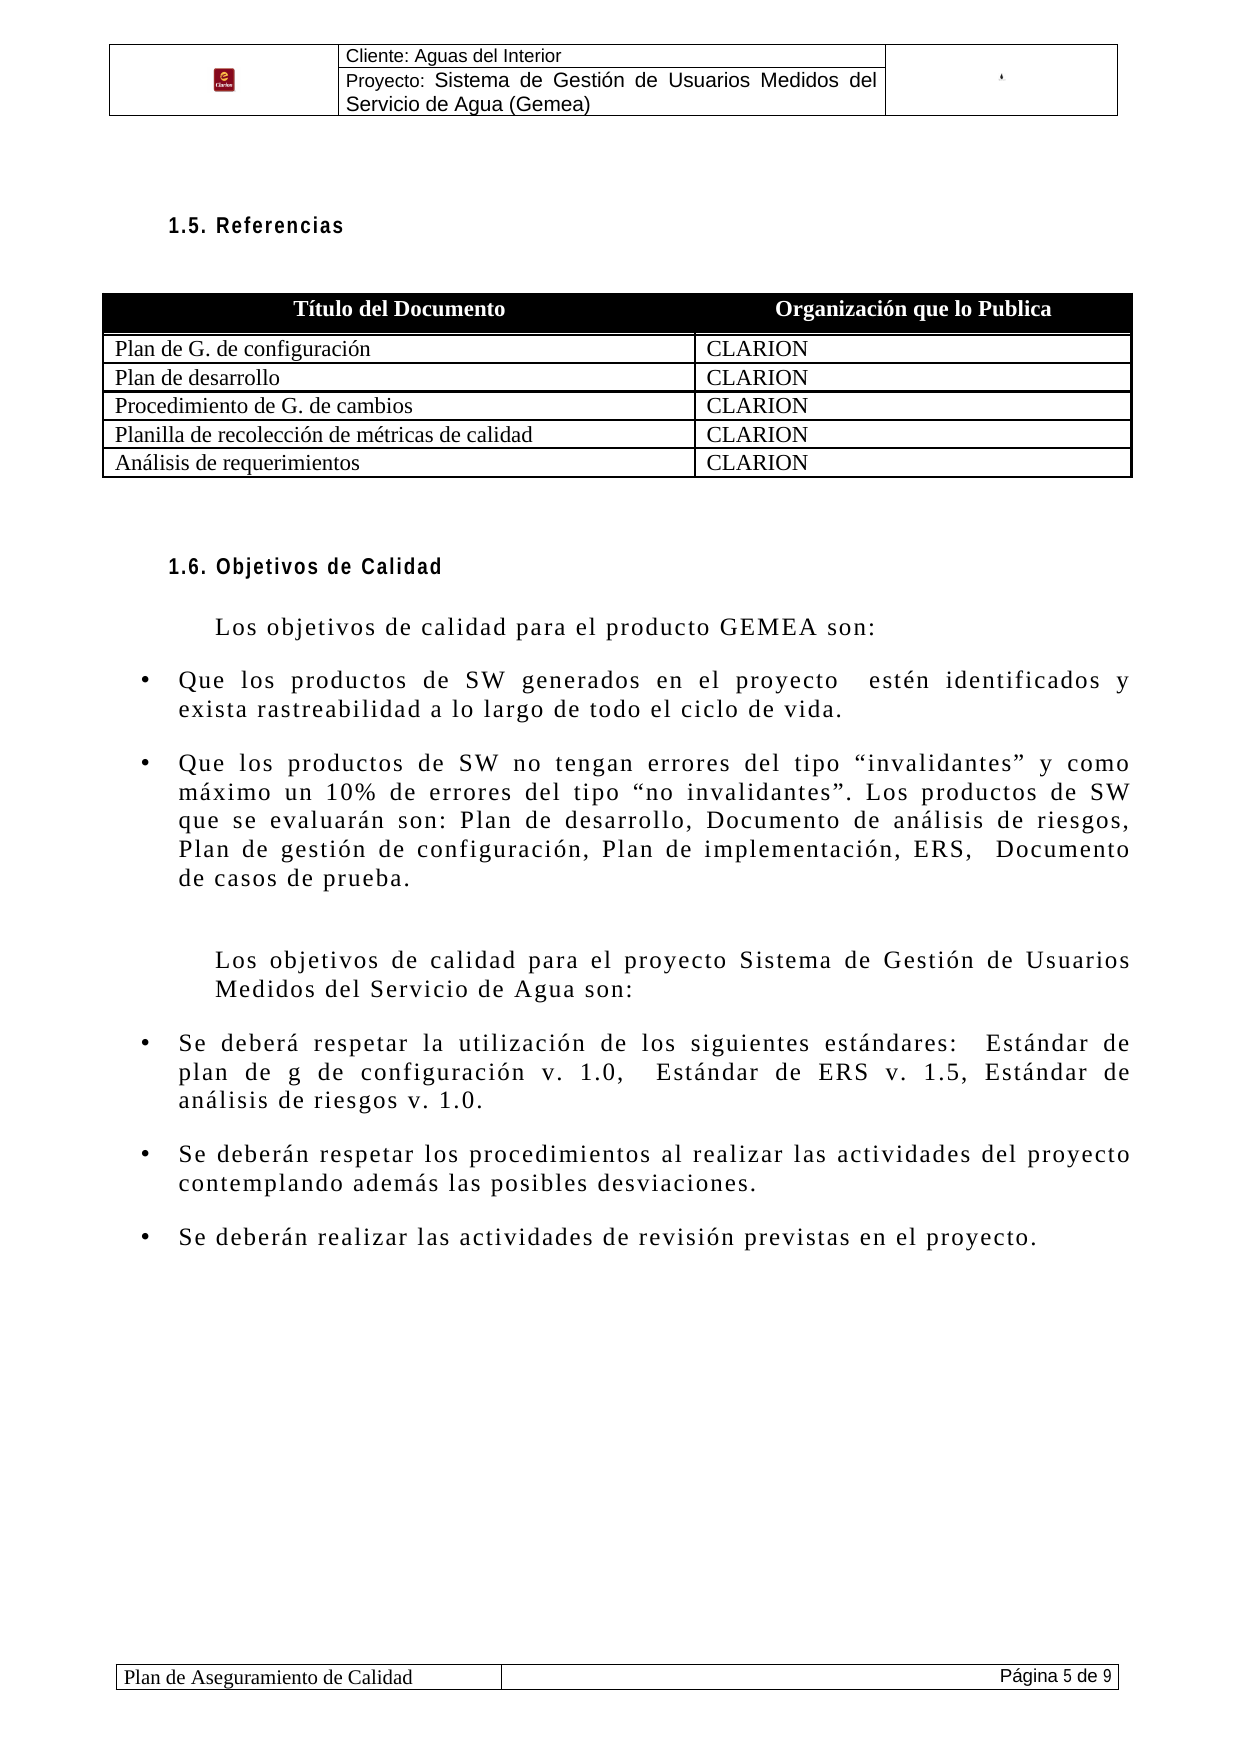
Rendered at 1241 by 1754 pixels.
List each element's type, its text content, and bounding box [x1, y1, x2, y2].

subtitle Referencias [161, 212, 1131, 239]
list Se deberá respetar la utilización de los siguientes estándares: Estándar de plan de g de configuración v. 1.0, Estándar de ERS v. 1.5, Estándar de análisis de riesgos v. 1.0. [141, 1028, 1131, 1114]
table_cell CLARION [696, 393, 1130, 419]
table_cell Plan de G. de configuración [104, 336, 694, 362]
table_cell Plan de desarrollo [104, 364, 694, 390]
table_cell CLARION [696, 364, 1130, 390]
text Los objetivos de calidad para el proyecto Sistema de Gestión de Usuarios Medidos del Servicio de Agua son: [215, 945, 1131, 1003]
text Los objetivos de calidad para el producto GEMEA son: [215, 612, 1131, 640]
table_cell Planilla de recolección de métricas de calidad [104, 421, 694, 447]
picture [207, 67, 241, 93]
table_header Título del Documento [104, 295, 694, 333]
table_header Organización que lo Publica [696, 295, 1130, 333]
table_cell CLARION [696, 449, 1130, 476]
subtitle Objetivos de Calidad [161, 553, 1131, 579]
list Se deberán realizar las actividades de revisión previstas en el proyecto. [141, 1222, 1131, 1250]
table_cell CLARION [696, 421, 1130, 447]
table_cell Procedimiento de G. de cambios [104, 393, 694, 419]
list Que los productos de SW no tengan errores del tipo “invalidantes” y como máximo un 10% de errores del tipo “no invalidantes”. Los productos de SW que se evaluarán son: Plan de desarrollo, Documento de análisis de riesgos, Plan de gestión de configuración, Plan de implementación, ERS, Documento de casos de prueba. [141, 748, 1131, 892]
list Se deberán respetar los procedimientos al realizar las actividades del proyecto contemplando además las posibles desviaciones. [141, 1139, 1131, 1197]
table_cell Análisis de requerimientos [104, 449, 694, 476]
list Que los productos de SW generados en el proyecto estén identificados y exista rastreabilidad a lo largo de todo el ciclo de vida. [141, 665, 1131, 723]
table_cell CLARION [696, 336, 1130, 362]
